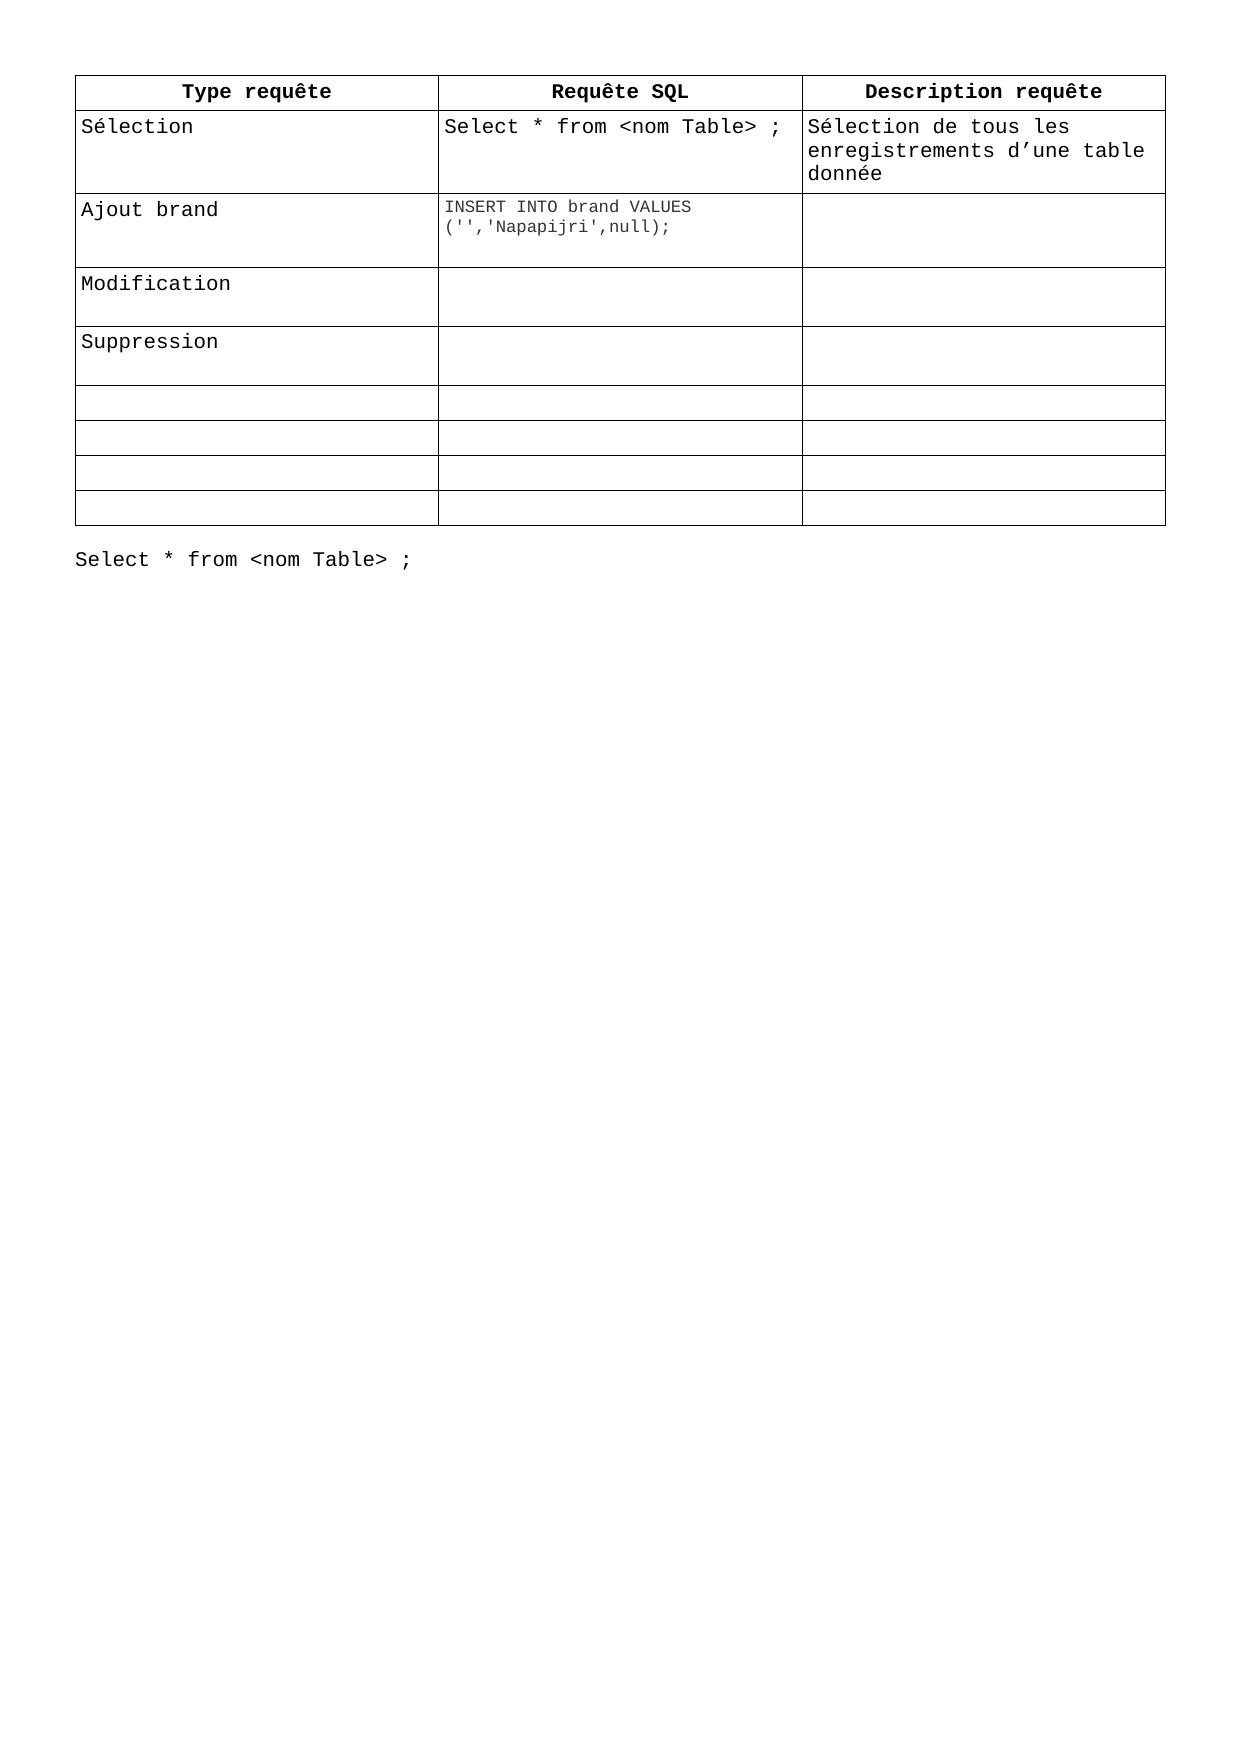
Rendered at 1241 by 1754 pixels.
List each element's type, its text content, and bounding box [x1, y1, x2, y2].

table_cell INSERT INTO brand VALUES ('','Napapijri',null); [439, 194, 802, 267]
table_header Requête SQL [439, 76, 802, 110]
table_cell [803, 491, 1165, 525]
table_cell [803, 456, 1165, 490]
table_cell [76, 421, 438, 455]
table_cell Suppression [76, 327, 438, 384]
table_cell [76, 456, 438, 490]
table_cell [76, 491, 438, 525]
table_cell [803, 421, 1165, 455]
table_cell [803, 327, 1165, 384]
table_cell [76, 386, 438, 420]
table_cell [439, 386, 802, 420]
table_cell [439, 491, 802, 525]
table_cell [439, 327, 802, 384]
table_cell [439, 268, 802, 326]
table_cell [803, 194, 1165, 267]
table_cell Sélection [76, 111, 438, 193]
table_header Type requête [76, 76, 438, 110]
table_cell [803, 386, 1165, 420]
table_cell [439, 421, 802, 455]
table_cell Modification [76, 268, 438, 326]
table_cell [439, 456, 802, 490]
table_cell Sélection de tous les enregistrements d’une table donnée [803, 111, 1165, 193]
table_header Description requête [803, 76, 1165, 110]
table_cell [803, 268, 1165, 326]
table_cell Select * from <nom Table> ; [439, 111, 802, 193]
text Select * from <nom Table> ; [75, 549, 1165, 573]
table_cell Ajout brand [76, 194, 438, 267]
